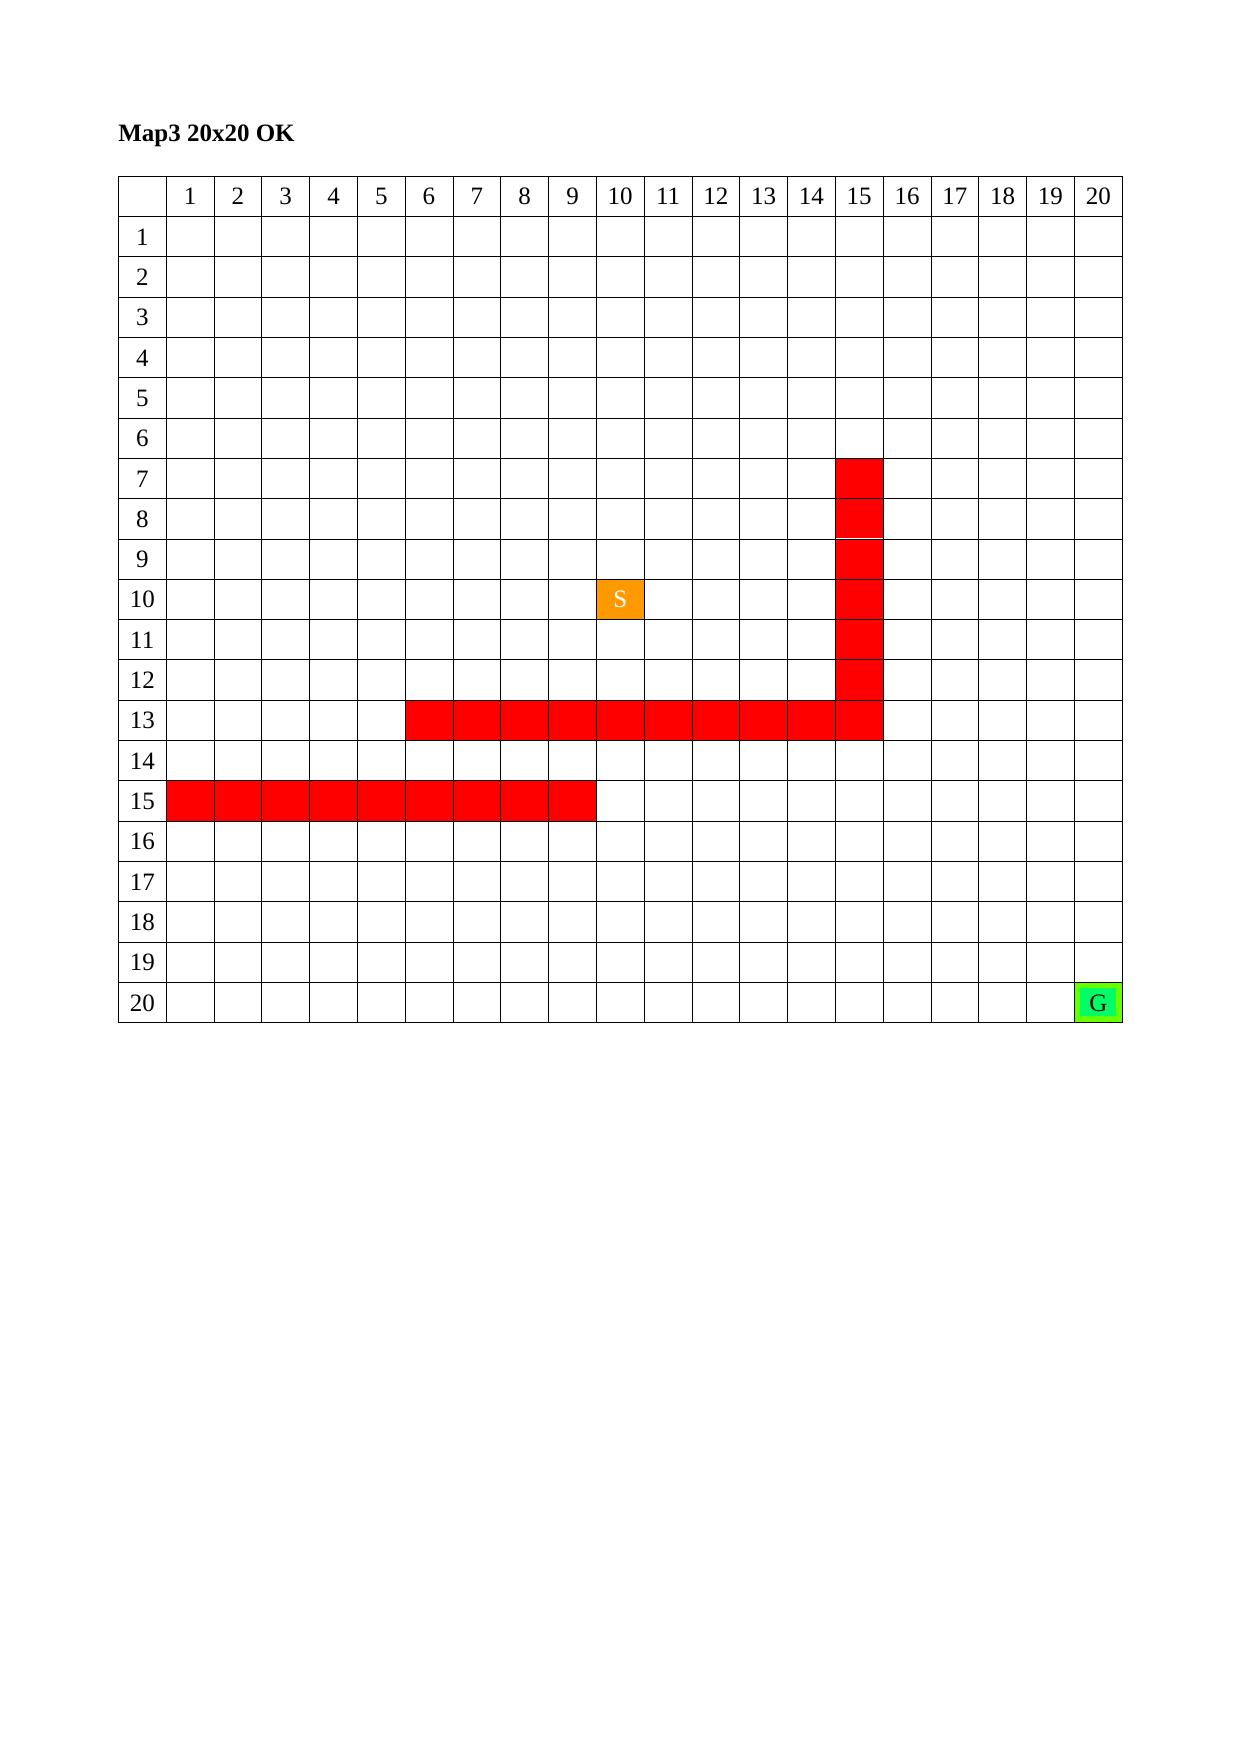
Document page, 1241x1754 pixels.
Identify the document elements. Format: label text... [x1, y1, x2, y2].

table_cell [1027, 217, 1074, 256]
table_cell [310, 660, 357, 700]
table_header 10 [597, 177, 644, 216]
table_cell [358, 822, 405, 861]
table_cell 19 [119, 943, 166, 982]
table_cell [406, 499, 453, 538]
table_cell [597, 540, 644, 579]
table_cell [693, 902, 739, 942]
table_header 9 [549, 177, 596, 216]
table_cell [549, 862, 596, 901]
table_cell [406, 660, 453, 700]
table_cell [979, 338, 1026, 377]
table_cell [932, 701, 978, 740]
table_cell [1027, 781, 1074, 821]
table_cell [1027, 943, 1074, 982]
table_cell [884, 419, 931, 458]
table_cell [262, 338, 309, 377]
table_cell [167, 540, 214, 579]
table_cell [693, 741, 739, 780]
table_cell [454, 741, 500, 780]
table_cell [932, 217, 978, 256]
table_cell [1075, 540, 1122, 579]
table_header 6 [406, 177, 453, 216]
table_cell [1075, 338, 1122, 377]
table_cell [740, 943, 787, 982]
table_cell [310, 298, 357, 337]
table_cell [693, 298, 739, 337]
table_cell [310, 419, 357, 458]
table_cell [454, 540, 500, 579]
table_cell [501, 499, 548, 538]
table_cell [836, 660, 883, 700]
table_cell [836, 983, 883, 1022]
table_cell [884, 741, 931, 780]
table_cell [262, 580, 309, 619]
table_cell [836, 217, 883, 256]
table_cell [454, 580, 500, 619]
table_cell 17 [119, 862, 166, 901]
table_cell [262, 660, 309, 700]
table_cell [549, 701, 596, 740]
table_cell [1027, 540, 1074, 579]
table_cell [740, 217, 787, 256]
table_cell [1027, 419, 1074, 458]
table_cell [215, 983, 261, 1022]
table_cell [549, 419, 596, 458]
table_cell [262, 257, 309, 297]
table_cell [501, 660, 548, 700]
table_cell [645, 902, 692, 942]
table_cell 2 [119, 257, 166, 297]
table_cell [788, 660, 835, 700]
table_cell [501, 217, 548, 256]
table_header [119, 177, 166, 216]
table_cell [310, 862, 357, 901]
table_cell [932, 580, 978, 619]
table_cell [167, 338, 214, 377]
table_cell [454, 419, 500, 458]
table_cell [740, 499, 787, 538]
table_cell [597, 257, 644, 297]
table_cell [262, 943, 309, 982]
table_cell [884, 943, 931, 982]
table_cell 11 [119, 620, 166, 659]
table_cell [549, 499, 596, 538]
table_cell [215, 217, 261, 256]
table_cell [932, 378, 978, 417]
table_cell [932, 298, 978, 337]
table_cell [549, 741, 596, 780]
table_cell [358, 257, 405, 297]
table_cell [406, 902, 453, 942]
table_cell [836, 580, 883, 619]
table_cell [215, 660, 261, 700]
table_cell [262, 298, 309, 337]
table_cell [884, 660, 931, 700]
table_cell 13 [119, 701, 166, 740]
table_cell [501, 822, 548, 861]
table_cell [549, 378, 596, 417]
table_cell [1075, 781, 1122, 821]
table_cell [406, 620, 453, 659]
table_cell [406, 540, 453, 579]
table_cell [979, 741, 1026, 780]
table_cell [979, 781, 1026, 821]
table_cell [167, 741, 214, 780]
table_cell [932, 983, 978, 1022]
table_cell [1075, 902, 1122, 942]
table_cell [358, 701, 405, 740]
table_cell 20 [119, 983, 166, 1022]
table_cell [406, 338, 453, 377]
table_cell 5 [119, 378, 166, 417]
table_cell [884, 822, 931, 861]
table_cell [693, 983, 739, 1022]
table_cell [167, 298, 214, 337]
table_cell [310, 338, 357, 377]
table_header 11 [645, 177, 692, 216]
table_cell [262, 459, 309, 498]
table_header 18 [979, 177, 1026, 216]
table_cell [310, 943, 357, 982]
table_cell [693, 217, 739, 256]
table_cell [788, 580, 835, 619]
table_cell [740, 378, 787, 417]
table_cell [597, 338, 644, 377]
table_cell [836, 822, 883, 861]
table_cell 6 [119, 419, 166, 458]
table_cell [406, 741, 453, 780]
table_cell [979, 660, 1026, 700]
table_cell [167, 660, 214, 700]
table_cell [358, 378, 405, 417]
table_cell [215, 419, 261, 458]
table_cell 18 [119, 902, 166, 942]
table_cell [310, 217, 357, 256]
table_cell [645, 701, 692, 740]
table_cell [597, 943, 644, 982]
table_cell [788, 298, 835, 337]
table_cell [884, 378, 931, 417]
table_cell [932, 862, 978, 901]
table_cell [693, 660, 739, 700]
table_cell [262, 983, 309, 1022]
table_cell [693, 378, 739, 417]
table_cell 3 [119, 298, 166, 337]
table_cell [884, 217, 931, 256]
table_cell [215, 540, 261, 579]
table_cell [262, 378, 309, 417]
table_cell [215, 298, 261, 337]
table_cell [740, 459, 787, 498]
table_cell [1075, 580, 1122, 619]
table_cell [262, 902, 309, 942]
table_cell [310, 580, 357, 619]
table_header 4 [310, 177, 357, 216]
table_header 1 [167, 177, 214, 216]
table_cell [932, 741, 978, 780]
table_cell [693, 781, 739, 821]
table_cell [884, 257, 931, 297]
table_cell [932, 902, 978, 942]
table_cell [262, 741, 309, 780]
table_cell 12 [119, 660, 166, 700]
table_cell [884, 701, 931, 740]
table_cell [262, 499, 309, 538]
table_cell [884, 499, 931, 538]
table_cell [788, 338, 835, 377]
table_cell [788, 378, 835, 417]
table_cell [310, 781, 357, 821]
table_cell [262, 701, 309, 740]
table_cell [979, 943, 1026, 982]
table_cell [645, 217, 692, 256]
table_cell [597, 781, 644, 821]
table_cell [597, 499, 644, 538]
table_cell [406, 217, 453, 256]
table_cell [215, 822, 261, 861]
table_cell [597, 741, 644, 780]
table_cell [167, 257, 214, 297]
table_cell [645, 781, 692, 821]
table_cell [1075, 257, 1122, 297]
table_cell [645, 741, 692, 780]
table_cell 8 [119, 499, 166, 538]
table_cell [932, 822, 978, 861]
table_cell [597, 822, 644, 861]
table_cell [836, 459, 883, 498]
table_cell [167, 701, 214, 740]
table_cell [1027, 620, 1074, 659]
table_cell [310, 499, 357, 538]
table_cell [788, 217, 835, 256]
table_cell [740, 781, 787, 821]
table_cell [645, 983, 692, 1022]
table_header 14 [788, 177, 835, 216]
table_cell [167, 822, 214, 861]
table_header 7 [454, 177, 500, 216]
table_cell [358, 540, 405, 579]
table_cell [262, 217, 309, 256]
table_cell [932, 943, 978, 982]
table_cell [1027, 257, 1074, 297]
table_cell [501, 862, 548, 901]
table_cell 15 [119, 781, 166, 821]
table_cell [167, 499, 214, 538]
table_cell [932, 459, 978, 498]
table_cell [454, 257, 500, 297]
table_cell [1027, 580, 1074, 619]
table_cell [358, 660, 405, 700]
table_cell [310, 620, 357, 659]
table_cell [215, 862, 261, 901]
table_cell [358, 902, 405, 942]
table_cell [454, 298, 500, 337]
table_cell [454, 943, 500, 982]
table_cell [358, 338, 405, 377]
table_cell [884, 902, 931, 942]
table_cell [406, 822, 453, 861]
table_cell [693, 419, 739, 458]
table_cell [262, 862, 309, 901]
table_cell [693, 620, 739, 659]
table_cell [167, 983, 214, 1022]
table_header 15 [836, 177, 883, 216]
table_cell [788, 781, 835, 821]
table_cell [932, 338, 978, 377]
text Map3 20x20 OK [118, 118, 1122, 147]
table_cell [167, 378, 214, 417]
table_cell [836, 338, 883, 377]
table_cell [310, 701, 357, 740]
table_cell [549, 983, 596, 1022]
table_cell [310, 902, 357, 942]
table_cell [1027, 741, 1074, 780]
table_cell [501, 540, 548, 579]
table_cell [884, 338, 931, 377]
table_cell [454, 378, 500, 417]
table_cell [1075, 217, 1122, 256]
table_cell [406, 781, 453, 821]
table_cell [740, 822, 787, 861]
table_cell [740, 983, 787, 1022]
table_cell [788, 419, 835, 458]
table_cell [501, 620, 548, 659]
table_cell [167, 419, 214, 458]
table_cell [836, 257, 883, 297]
table_cell [693, 943, 739, 982]
table_cell [979, 378, 1026, 417]
table_cell [693, 540, 739, 579]
table_cell [597, 983, 644, 1022]
table_cell [167, 459, 214, 498]
table_cell [740, 338, 787, 377]
table_cell [454, 781, 500, 821]
table_cell [884, 620, 931, 659]
table_cell [406, 419, 453, 458]
table_cell [693, 580, 739, 619]
table_cell [932, 620, 978, 659]
table_cell [549, 660, 596, 700]
table_cell [1075, 419, 1122, 458]
table_cell [693, 822, 739, 861]
table_cell [597, 660, 644, 700]
table_cell [310, 983, 357, 1022]
table_cell [358, 781, 405, 821]
table_cell [406, 298, 453, 337]
table_header 12 [693, 177, 739, 216]
table_cell [979, 701, 1026, 740]
table_cell [1075, 741, 1122, 780]
table_cell [1075, 378, 1122, 417]
table_cell G [1075, 983, 1122, 1022]
table_cell [979, 540, 1026, 579]
table_cell [979, 217, 1026, 256]
table_cell [167, 902, 214, 942]
table_cell [406, 257, 453, 297]
table_cell [215, 943, 261, 982]
table_cell [406, 580, 453, 619]
table_cell [358, 459, 405, 498]
table_cell [310, 378, 357, 417]
table_cell [1027, 338, 1074, 377]
table_cell [501, 419, 548, 458]
table_cell [215, 580, 261, 619]
table_cell [932, 419, 978, 458]
table_cell [215, 781, 261, 821]
table_cell [1027, 701, 1074, 740]
table_cell [932, 540, 978, 579]
table_cell [788, 257, 835, 297]
table_cell [549, 459, 596, 498]
table_cell [979, 459, 1026, 498]
table_cell [454, 862, 500, 901]
table_cell [836, 741, 883, 780]
table_cell [597, 378, 644, 417]
table_cell [310, 540, 357, 579]
table_cell [1075, 499, 1122, 538]
table_cell [979, 419, 1026, 458]
table_cell [501, 983, 548, 1022]
table_cell [836, 620, 883, 659]
table_cell [501, 257, 548, 297]
table_cell [932, 499, 978, 538]
table_cell [215, 459, 261, 498]
table_cell [788, 862, 835, 901]
table_cell [836, 781, 883, 821]
table_cell [597, 701, 644, 740]
table_cell [1027, 660, 1074, 700]
table_cell [645, 540, 692, 579]
table_cell [167, 943, 214, 982]
table_cell [1075, 298, 1122, 337]
table_cell [406, 862, 453, 901]
table_cell [310, 822, 357, 861]
table_cell [1027, 378, 1074, 417]
table_cell [501, 701, 548, 740]
table_cell 14 [119, 741, 166, 780]
table_cell [836, 499, 883, 538]
table_cell [1075, 943, 1122, 982]
table_cell [501, 338, 548, 377]
table_cell 10 [119, 580, 166, 619]
table_cell [262, 620, 309, 659]
table_cell [788, 902, 835, 942]
table_cell [358, 580, 405, 619]
table_cell [740, 419, 787, 458]
table_cell [358, 943, 405, 982]
table_header 5 [358, 177, 405, 216]
table_cell [406, 701, 453, 740]
table_cell [836, 298, 883, 337]
table_cell [740, 580, 787, 619]
table_cell S [597, 580, 644, 619]
table_cell [884, 540, 931, 579]
table_cell [836, 419, 883, 458]
table_cell [979, 620, 1026, 659]
table_cell [454, 983, 500, 1022]
table_cell [645, 580, 692, 619]
table_cell [215, 499, 261, 538]
table_cell [501, 298, 548, 337]
table_cell [501, 459, 548, 498]
table_cell 4 [119, 338, 166, 377]
table_cell [979, 862, 1026, 901]
table_cell [645, 660, 692, 700]
table_cell [501, 741, 548, 780]
table_cell [1075, 459, 1122, 498]
table_cell [454, 620, 500, 659]
table_cell [932, 257, 978, 297]
table_cell [979, 257, 1026, 297]
table_cell [836, 701, 883, 740]
table_cell [597, 902, 644, 942]
table_cell [454, 701, 500, 740]
table_cell [262, 822, 309, 861]
table_cell [884, 459, 931, 498]
table_cell 9 [119, 540, 166, 579]
table_header 8 [501, 177, 548, 216]
table_cell [1027, 822, 1074, 861]
table_cell [979, 983, 1026, 1022]
table_cell [645, 862, 692, 901]
table_cell [597, 459, 644, 498]
table_cell [549, 822, 596, 861]
table_cell [358, 298, 405, 337]
table_cell [1027, 862, 1074, 901]
table_cell [979, 902, 1026, 942]
table_cell [454, 217, 500, 256]
table_cell [740, 862, 787, 901]
table_cell [645, 943, 692, 982]
table_cell [836, 862, 883, 901]
table_cell [979, 499, 1026, 538]
table_cell [1075, 822, 1122, 861]
table_cell [549, 257, 596, 297]
table_cell [167, 781, 214, 821]
table_cell [645, 822, 692, 861]
table_cell [932, 660, 978, 700]
table_cell [884, 298, 931, 337]
table_cell [262, 540, 309, 579]
table_cell [358, 217, 405, 256]
table_cell [454, 660, 500, 700]
table_cell [740, 660, 787, 700]
table_cell [932, 781, 978, 821]
table_cell [310, 257, 357, 297]
table_cell [310, 459, 357, 498]
table_cell [358, 620, 405, 659]
table_cell [358, 862, 405, 901]
table_cell [501, 902, 548, 942]
table_cell [501, 378, 548, 417]
table_cell [740, 701, 787, 740]
table_cell [549, 580, 596, 619]
table_cell [215, 338, 261, 377]
table_cell [740, 902, 787, 942]
table_cell 16 [119, 822, 166, 861]
table_cell [1075, 620, 1122, 659]
table_cell [884, 580, 931, 619]
table_header 20 [1075, 177, 1122, 216]
table_header 3 [262, 177, 309, 216]
table_cell [549, 298, 596, 337]
table_cell [597, 862, 644, 901]
table_cell [645, 620, 692, 659]
table_cell [645, 338, 692, 377]
table_cell [884, 983, 931, 1022]
table_cell [454, 338, 500, 377]
table_cell [549, 781, 596, 821]
table_cell [740, 298, 787, 337]
table_cell [406, 459, 453, 498]
table_cell [1027, 298, 1074, 337]
table_cell [501, 781, 548, 821]
table_cell [979, 298, 1026, 337]
table_cell [1027, 902, 1074, 942]
table_cell [262, 419, 309, 458]
table_cell [693, 499, 739, 538]
table_cell [693, 459, 739, 498]
table_cell [215, 741, 261, 780]
table_cell [1027, 499, 1074, 538]
table_cell [693, 338, 739, 377]
table_cell [215, 902, 261, 942]
table_cell [358, 741, 405, 780]
table_cell [1075, 862, 1122, 901]
table_cell [1027, 983, 1074, 1022]
table_cell [358, 499, 405, 538]
table_cell [788, 620, 835, 659]
table_cell [597, 217, 644, 256]
table_cell [1075, 701, 1122, 740]
table_cell [645, 298, 692, 337]
table_cell [836, 540, 883, 579]
table_cell [788, 459, 835, 498]
table_cell [979, 580, 1026, 619]
table_cell [167, 620, 214, 659]
table_cell [740, 540, 787, 579]
table_cell [454, 459, 500, 498]
table_cell [406, 983, 453, 1022]
table_cell [597, 419, 644, 458]
table_cell [740, 620, 787, 659]
table_cell [167, 217, 214, 256]
table_cell [693, 257, 739, 297]
table_cell [454, 499, 500, 538]
table_cell [549, 540, 596, 579]
table_cell [788, 822, 835, 861]
table_cell [262, 781, 309, 821]
table_cell [645, 378, 692, 417]
table_header 17 [932, 177, 978, 216]
table_cell [501, 580, 548, 619]
table_cell [215, 620, 261, 659]
table_header 16 [884, 177, 931, 216]
table_cell [215, 378, 261, 417]
table_cell [1075, 660, 1122, 700]
table_cell [884, 862, 931, 901]
table_cell [549, 902, 596, 942]
table_cell [788, 983, 835, 1022]
table_cell [788, 741, 835, 780]
table_cell [501, 943, 548, 982]
table_cell [836, 943, 883, 982]
table_cell [597, 620, 644, 659]
table_header 13 [740, 177, 787, 216]
table_cell [167, 580, 214, 619]
table_cell [549, 943, 596, 982]
table_cell [979, 822, 1026, 861]
table_cell [454, 822, 500, 861]
table_cell [884, 781, 931, 821]
table_cell 7 [119, 459, 166, 498]
table_cell [836, 902, 883, 942]
table_cell [645, 419, 692, 458]
table_cell [358, 419, 405, 458]
table_cell [310, 741, 357, 780]
table_cell [693, 701, 739, 740]
table_cell [645, 257, 692, 297]
table_cell [788, 499, 835, 538]
table_cell [788, 701, 835, 740]
table_cell [454, 902, 500, 942]
table_cell 1 [119, 217, 166, 256]
table_cell [693, 862, 739, 901]
table_header 19 [1027, 177, 1074, 216]
table_cell [358, 983, 405, 1022]
table_cell [788, 540, 835, 579]
table_cell [549, 338, 596, 377]
table_cell [215, 257, 261, 297]
table_cell [788, 943, 835, 982]
table_header 2 [215, 177, 261, 216]
table_cell [406, 943, 453, 982]
table_cell [740, 741, 787, 780]
table_cell [836, 378, 883, 417]
table_cell [597, 298, 644, 337]
table_cell [167, 862, 214, 901]
table_cell [645, 459, 692, 498]
table_cell [1027, 459, 1074, 498]
table_cell [645, 499, 692, 538]
table_cell [740, 257, 787, 297]
table_cell [549, 620, 596, 659]
table_cell [215, 701, 261, 740]
table_cell [406, 378, 453, 417]
table_cell [549, 217, 596, 256]
